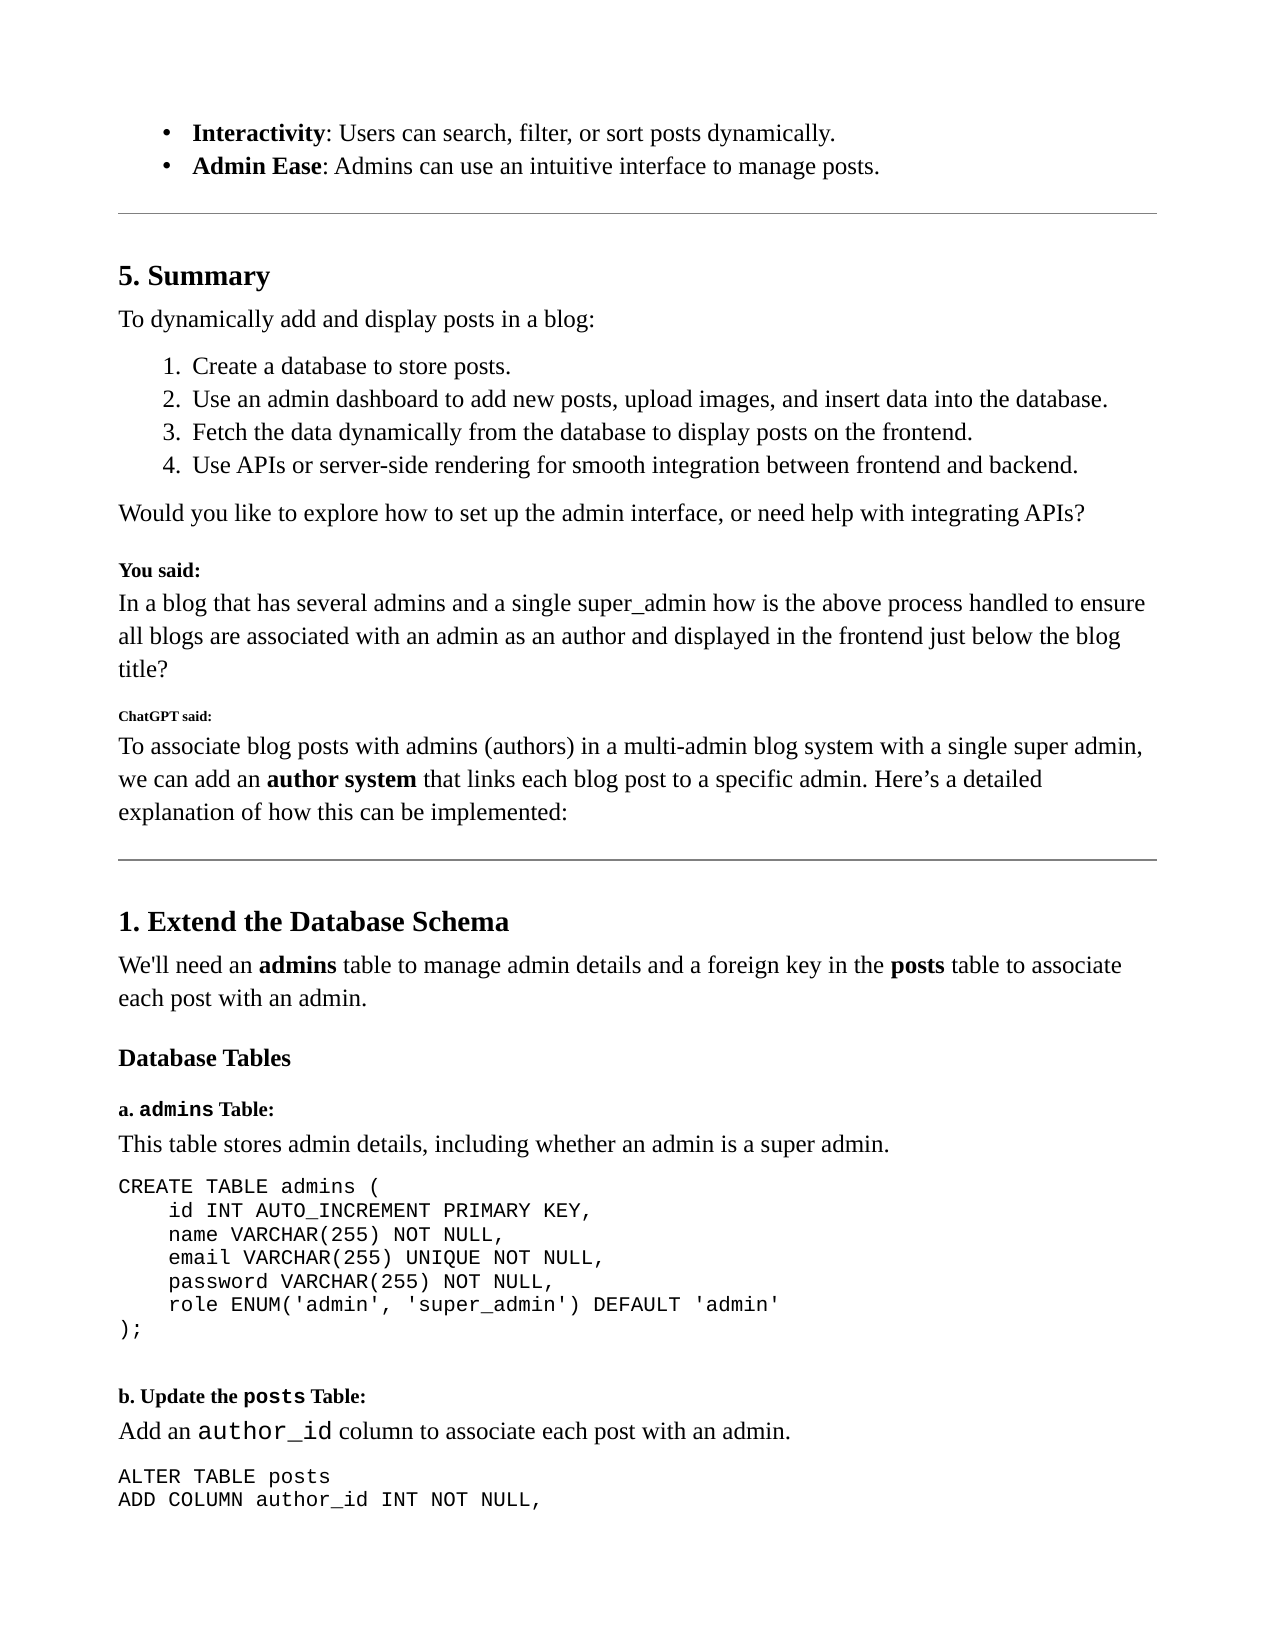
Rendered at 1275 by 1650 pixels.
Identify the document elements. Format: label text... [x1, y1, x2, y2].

subtitle a. admins Table: [118, 1097, 1157, 1122]
text ); [118, 1318, 1157, 1342]
list Admin Ease: Admins can use an intuitive interface to manage posts. [162, 151, 1157, 180]
list Interactivity: Users can search, filter, or sort posts dynamically. [162, 118, 1157, 147]
subtitle b. Update the posts Table: [118, 1384, 1157, 1409]
text ADD COLUMN author_id INT NOT NULL, [118, 1489, 1157, 1513]
text CREATE TABLE admins ( [118, 1176, 1157, 1200]
text To dynamically add and display posts in a blog: [118, 304, 1157, 332]
subtitle You said: [118, 558, 1157, 582]
subtitle ChatGPT said: [118, 708, 1157, 725]
list Use an admin dashboard to add new posts, upload images, and insert data into the database. [162, 384, 1157, 413]
text We'll need an admins table to manage admin details and a foreign key in the posts table to associate each post with an admin. [118, 950, 1157, 1012]
text Add an author_id column to associate each post with an admin. [118, 1416, 1157, 1447]
text name VARCHAR(255) NOT NULL, [118, 1223, 1157, 1247]
list Use APIs or server-side rendering for smooth integration between frontend and backend. [162, 450, 1157, 479]
list Create a database to store posts. [162, 351, 1157, 380]
text password VARCHAR(255) NOT NULL, [118, 1271, 1157, 1294]
text To associate blog posts with admins (authors) in a multi-admin blog system with a single super admin, we can add an author system that links each blog post to a specific admin. Here’s a detailed explanation of how this can be implemented: [118, 731, 1157, 826]
text This table stores admin details, including whether an admin is a super admin. [118, 1129, 1157, 1157]
text role ENUM('admin', 'super_admin') DEFAULT 'admin' [118, 1294, 1157, 1318]
list Fetch the data dynamically from the database to display posts on the frontend. [162, 417, 1157, 446]
subtitle Database Tables [118, 1043, 1157, 1072]
text ALTER TABLE posts [118, 1466, 1157, 1489]
text id INT AUTO_INCREMENT PRIMARY KEY, [118, 1200, 1157, 1223]
subtitle 5. Summary [118, 258, 1157, 291]
text In a blog that has several admins and a single super_admin how is the above process handled to ensure all blogs are associated with an admin as an author and displayed in the frontend just below the blog title? [118, 588, 1157, 683]
text Would you like to explore how to set up the admin interface, or need help with integrating APIs? [118, 498, 1157, 527]
subtitle 1. Extend the Database Schema [118, 904, 1157, 937]
text email VARCHAR(255) UNIQUE NOT NULL, [118, 1247, 1157, 1271]
